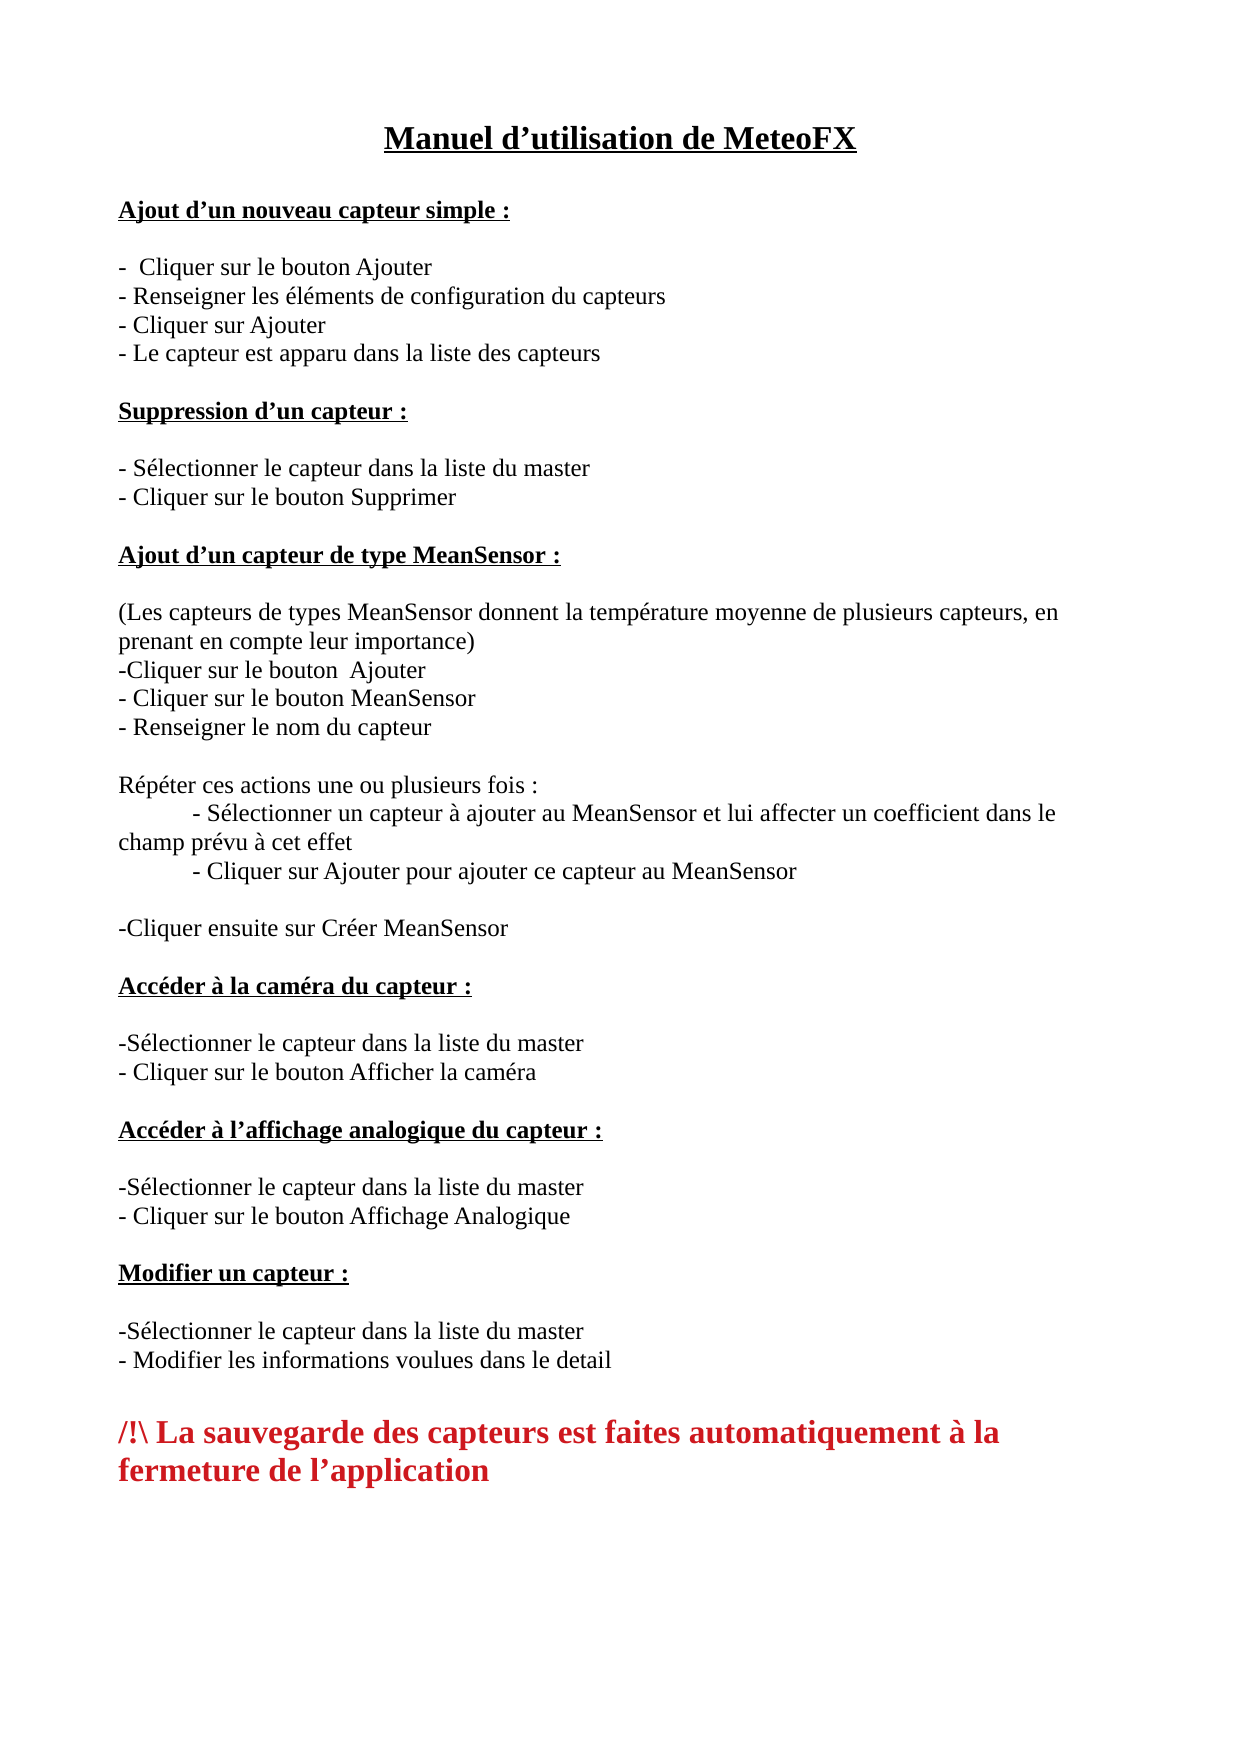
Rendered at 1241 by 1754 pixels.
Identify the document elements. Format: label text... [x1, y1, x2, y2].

text - Cliquer sur le bouton Afficher la caméra [118, 1057, 1122, 1086]
text Manuel d’utilisation de MeteoFX [118, 118, 1122, 156]
text Ajout d’un nouveau capteur simple : [118, 195, 1122, 223]
text - Cliquer sur Ajouter pour ajouter ce capteur au MeanSensor [118, 856, 1122, 885]
text - Cliquer sur le bouton MeanSensor [118, 683, 1122, 712]
text Accéder à l’affichage analogique du capteur : [118, 1115, 1122, 1143]
text - Cliquer sur Ajouter [118, 310, 1122, 338]
text -Cliquer sur le bouton Ajouter [118, 655, 1122, 683]
text - Sélectionner un capteur à ajouter au MeanSensor et lui affecter un coefficient dans le champ prévu à cet effet [118, 798, 1122, 856]
text - Cliquer sur le bouton Affichage Analogique [118, 1201, 1122, 1230]
text - Renseigner les éléments de configuration du capteurs [118, 281, 1122, 310]
text - Modifier les informations voulues dans le detail [118, 1345, 1122, 1373]
text - Cliquer sur le bouton Ajouter [118, 252, 1122, 281]
text -Sélectionner le capteur dans la liste du master [118, 1172, 1122, 1201]
text Répéter ces actions une ou plusieurs fois : [118, 770, 1122, 798]
text -Cliquer ensuite sur Créer MeanSensor [118, 913, 1122, 942]
text /!\ La sauvegarde des capteurs est faites automatiquement à la fermeture de l’application [118, 1412, 1122, 1488]
text -Sélectionner le capteur dans la liste du master [118, 1316, 1122, 1345]
text Ajout d’un capteur de type MeanSensor : [118, 540, 1122, 568]
text Modifier un capteur : [118, 1258, 1122, 1287]
text - Cliquer sur le bouton Supprimer [118, 482, 1122, 511]
text Suppression d’un capteur : [118, 396, 1122, 425]
text - Renseigner le nom du capteur [118, 712, 1122, 741]
text -Sélectionner le capteur dans la liste du master [118, 1028, 1122, 1057]
text - Sélectionner le capteur dans la liste du master [118, 453, 1122, 482]
text Accéder à la caméra du capteur : [118, 971, 1122, 1000]
text (Les capteurs de types MeanSensor donnent la température moyenne de plusieurs capteurs, en prenant en compte leur importance) [118, 597, 1122, 655]
text - Le capteur est apparu dans la liste des capteurs [118, 338, 1122, 367]
